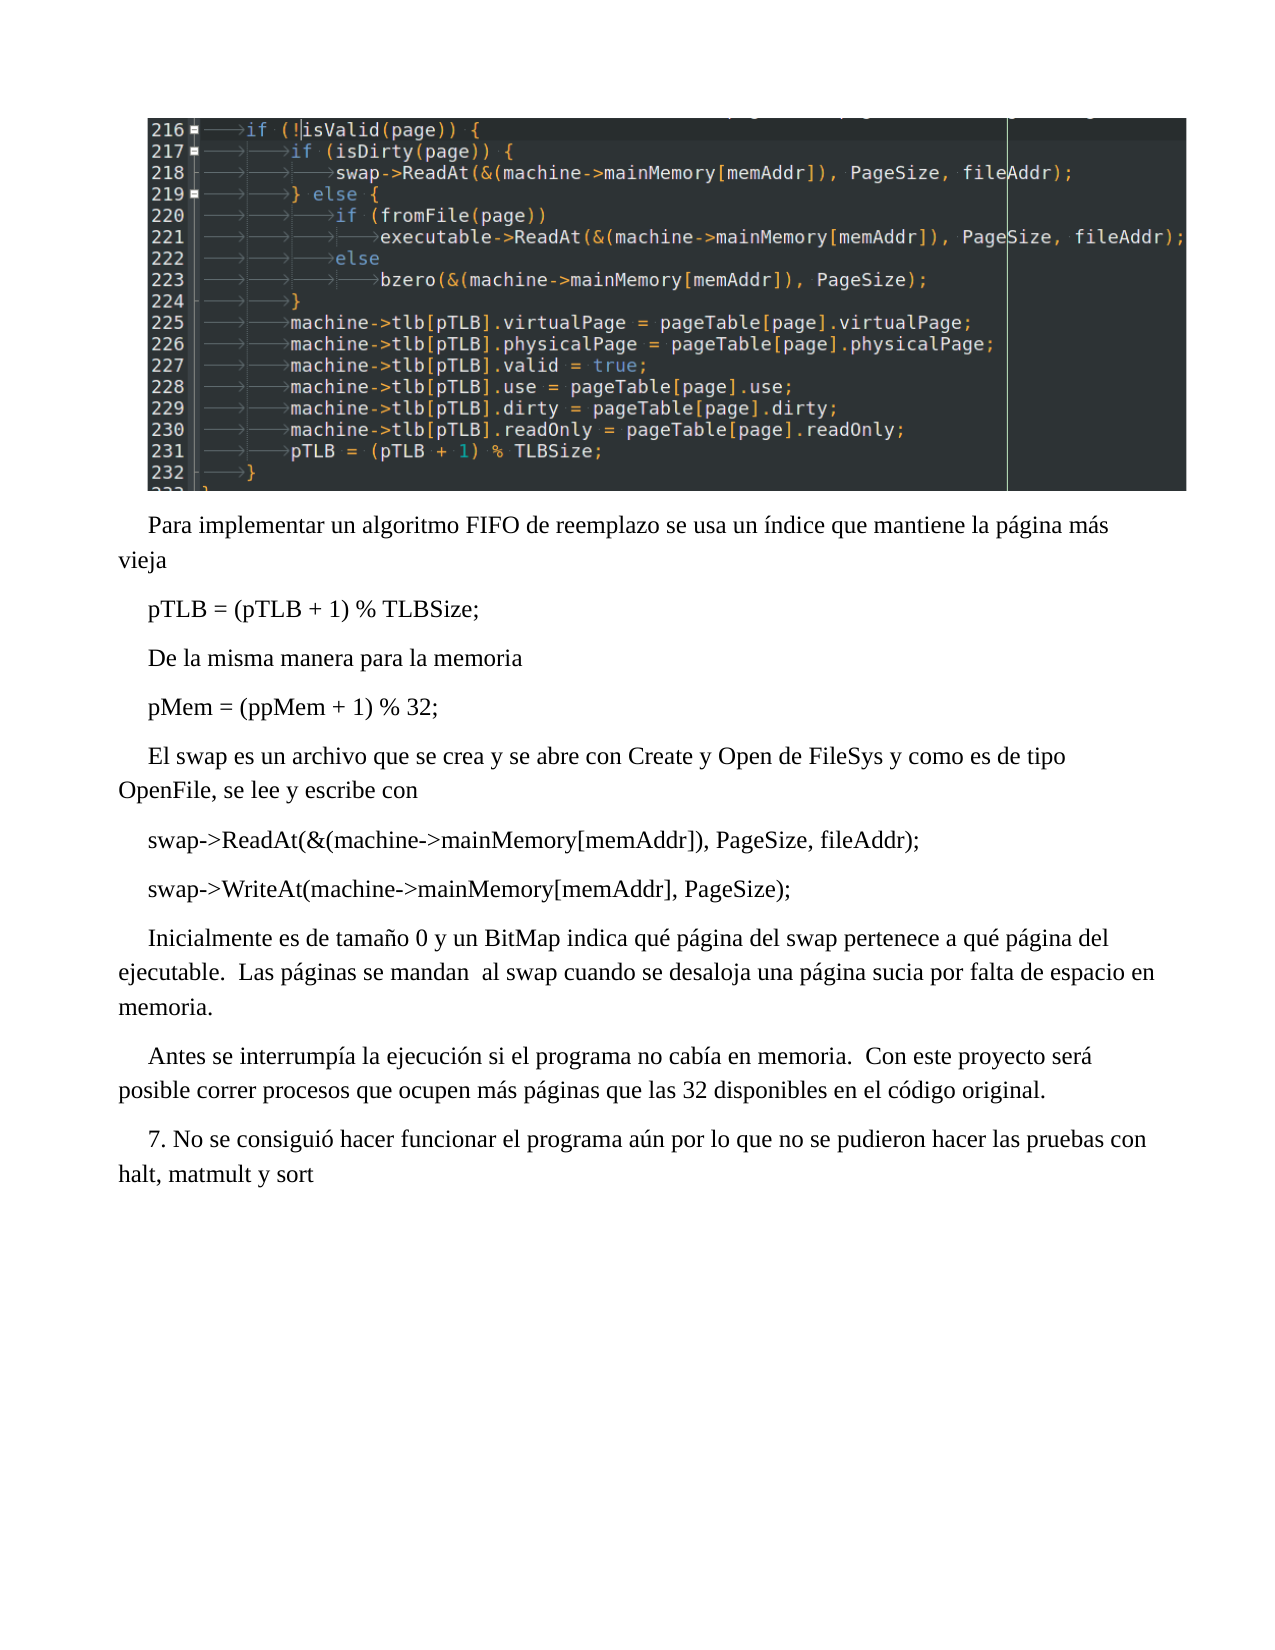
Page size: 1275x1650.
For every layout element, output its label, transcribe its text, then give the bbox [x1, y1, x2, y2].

text Para implementar un algoritmo FIFO de reemplazo se usa un índice que mantiene la página más vieja [118, 510, 1157, 574]
text pTLB = (pTLB + 1) % TLBSize; [118, 594, 1157, 623]
text Inicialmente es de tamaño 0 y un BitMap indica qué página del swap pertenece a qué página del ejecutable. Las páginas se mandan al swap cuando se desaloja una página sucia por falta de espacio en memoria. [118, 923, 1157, 1021]
text swap->WriteAt(machine->mainMemory[memAddr], PageSize); [118, 874, 1157, 902]
text Antes se interrumpía la ejecución si el programa no cabía en memoria. Con este proyecto será posible correr procesos que ocupen más páginas que las 32 disponibles en el código original. [118, 1041, 1157, 1104]
text pMem = (ppMem + 1) % 32; [118, 692, 1157, 721]
text 7. No se consiguió hacer funcionar el programa aún por lo que no se pudieron hacer las pruebas con halt, matmult y sort [118, 1124, 1157, 1188]
text De la misma manera para la memoria [118, 643, 1157, 672]
text El swap es un archivo que se crea y se abre con Create y Open de FileSys y como es de tipo OpenFile, se lee y escribe con [118, 741, 1157, 804]
picture [147, 118, 1187, 491]
text swap->ReadAt(&(machine->mainMemory[memAddr]), PageSize, fileAddr); [118, 825, 1157, 853]
